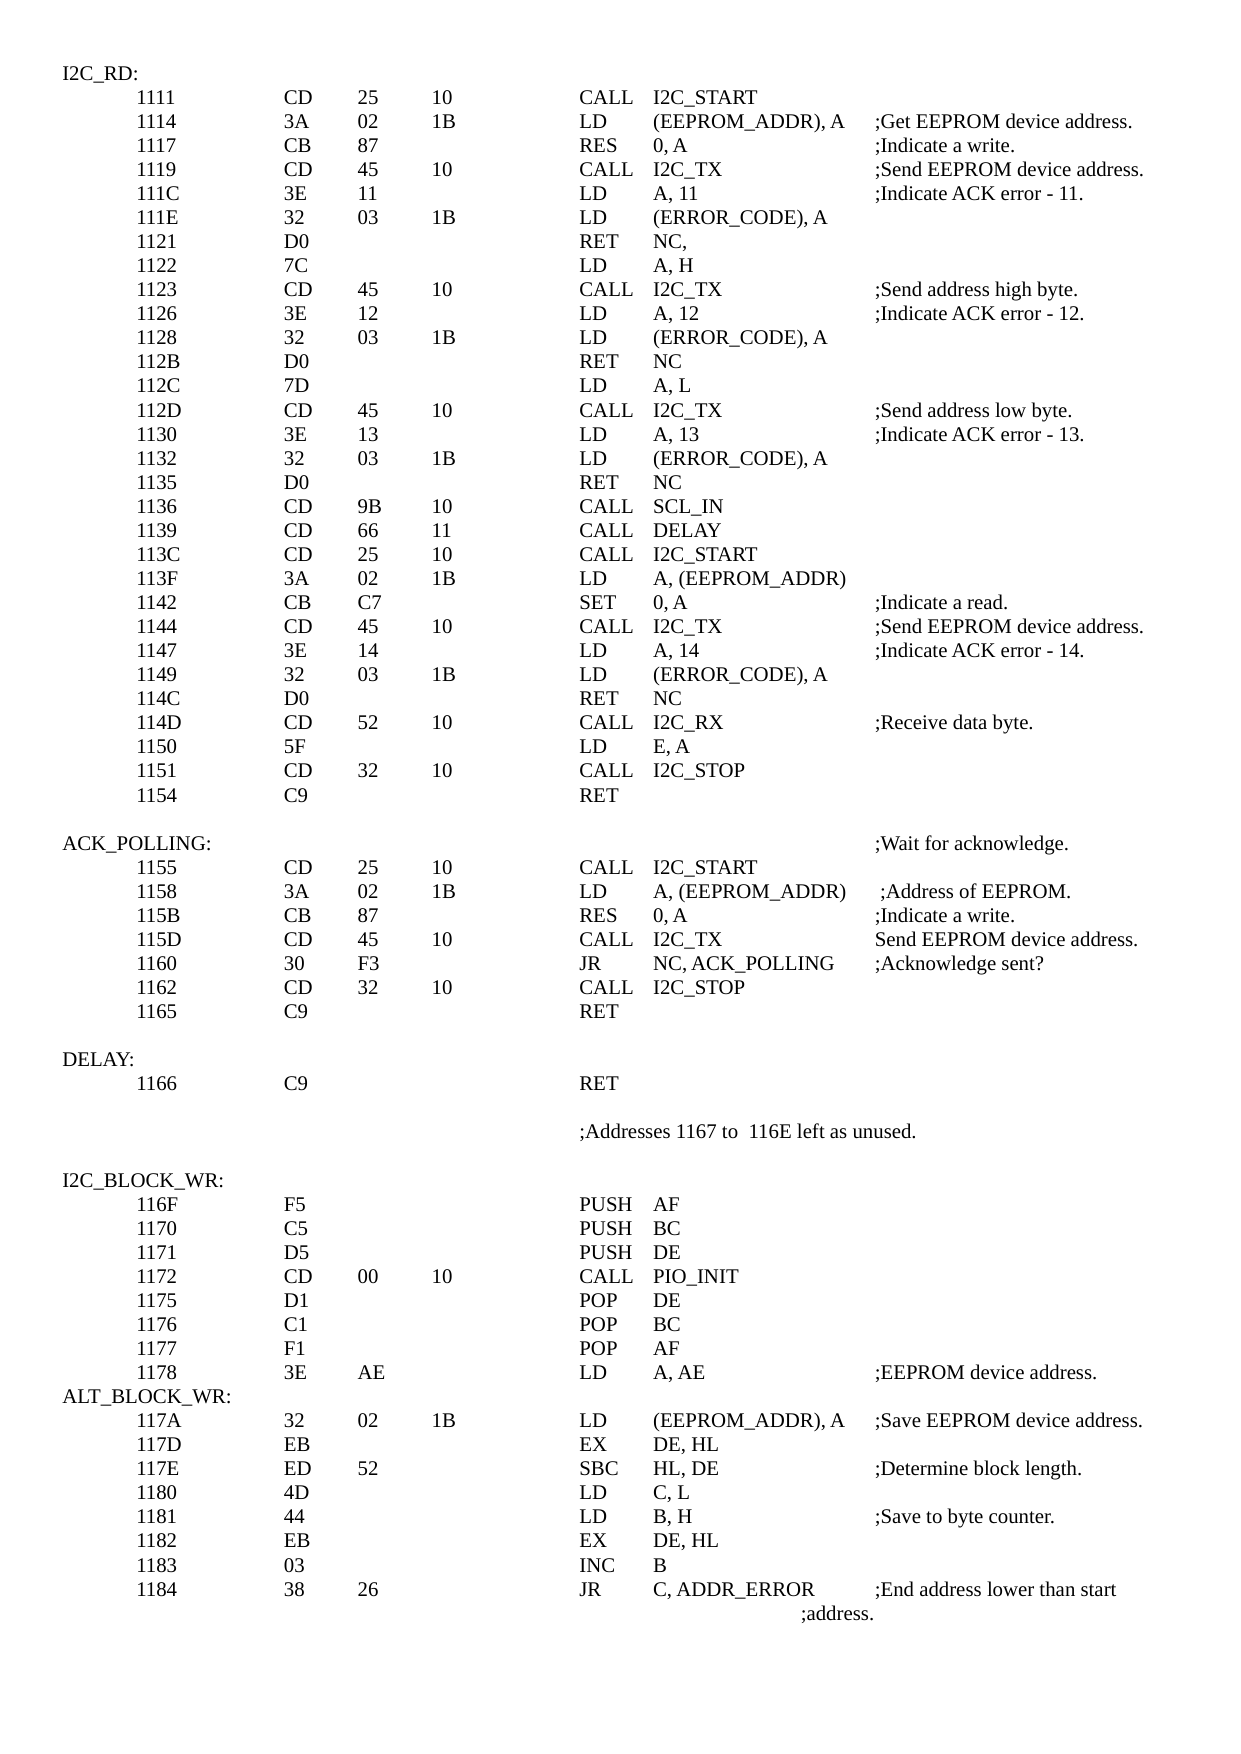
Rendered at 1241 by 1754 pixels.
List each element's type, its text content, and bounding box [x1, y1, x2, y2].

text 1147 3E 14 LD A, 14 ;Indicate ACK error - 14. [62, 638, 1174, 662]
text 1158 3A 02 1B LD A, (EEPROM_ADDR) ;Address of EEPROM. [62, 879, 1174, 903]
text 115B CB 87 RES 0, A ;Indicate a write. [62, 903, 1174, 927]
text 1119 CD 45 10 CALL I2C_TX ;Send EEPROM device address. [62, 157, 1174, 181]
text 1170 C5 PUSH BC [62, 1216, 1174, 1240]
text 1150 5F LD E, A [62, 734, 1174, 758]
text 113C CD 25 10 CALL I2C_START [62, 542, 1174, 566]
text 1171 D5 PUSH DE [62, 1240, 1174, 1264]
text 1142 CB C7 SET 0, A ;Indicate a read. [62, 590, 1174, 614]
text 114C D0 RET NC [62, 686, 1174, 710]
text 1114 3A 02 1B LD (EEPROM_ADDR), A ;Get EEPROM device address. [62, 109, 1174, 133]
text ACK_POLLING: ;Wait for acknowledge. [62, 831, 1174, 855]
text 114D CD 52 10 CALL I2C_RX ;Receive data byte. [62, 710, 1174, 734]
text 1172 CD 00 10 CALL PIO_INIT [62, 1264, 1174, 1288]
text 1182 EB EX DE, HL [62, 1528, 1174, 1552]
text 1128 32 03 1B LD (ERROR_CODE), A [62, 325, 1174, 349]
text 112C 7D LD A, L [62, 373, 1174, 397]
text 1160 30 F3 JR NC, ACK_POLLING ;Acknowledge sent? [62, 951, 1174, 975]
text 1165 C9 RET [62, 999, 1174, 1023]
text 1130 3E 13 LD A, 13 ;Indicate ACK error - 13. [62, 422, 1174, 446]
text 1139 CD 66 11 CALL DELAY [62, 518, 1174, 542]
text 1111 CD 25 10 CALL I2C_START [62, 85, 1174, 109]
text 1162 CD 32 10 CALL I2C_STOP [62, 975, 1174, 999]
text 1126 3E 12 LD A, 12 ;Indicate ACK error - 12. [62, 301, 1174, 325]
text 117E ED 52 SBC HL, DE ;Determine block length. [62, 1456, 1174, 1480]
text 1117 CB 87 RES 0, A ;Indicate a write. [62, 133, 1174, 157]
text I2C_BLOCK_WR: [62, 1167, 1174, 1192]
text 1175 D1 POP DE [62, 1288, 1174, 1312]
text 1132 32 03 1B LD (ERROR_CODE), A [62, 446, 1174, 470]
text ALT_BLOCK_WR: [62, 1384, 1174, 1408]
text 117D EB EX DE, HL [62, 1432, 1174, 1456]
text 1181 44 LD B, H ;Save to byte counter. [62, 1504, 1174, 1528]
text 1151 CD 32 10 CALL I2C_STOP [62, 758, 1174, 782]
text DELAY: [62, 1047, 1174, 1071]
text 115D CD 45 10 CALL I2C_TX Send EEPROM device address. [62, 927, 1174, 951]
text 1180 4D LD C, L [62, 1480, 1174, 1504]
text 1144 CD 45 10 CALL I2C_TX ;Send EEPROM device address. [62, 614, 1174, 638]
text 116F F5 PUSH AF [62, 1192, 1174, 1216]
text 1123 CD 45 10 CALL I2C_TX ;Send address high byte. [62, 277, 1174, 301]
text 1183 03 INC B [62, 1552, 1174, 1577]
text 117A 32 02 1B LD (EEPROM_ADDR), A ;Save EEPROM device address. [62, 1408, 1174, 1432]
text 111E 32 03 1B LD (ERROR_CODE), A [62, 205, 1174, 229]
text 1135 D0 RET NC [62, 470, 1174, 494]
text 1122 7C LD A, H [62, 253, 1174, 277]
text 1177 F1 POP AF [62, 1336, 1174, 1360]
text 111C 3E 11 LD A, 11 ;Indicate ACK error - 11. [62, 181, 1174, 205]
text I2C_RD: [62, 61, 1174, 85]
text 1121 D0 RET NC, [62, 229, 1174, 253]
text 113F 3A 02 1B LD A, (EEPROM_ADDR) [62, 566, 1174, 590]
text 1136 CD 9B 10 CALL SCL_IN [62, 494, 1174, 518]
text 1178 3E AE LD A, AE ;EEPROM device address. [62, 1360, 1174, 1384]
text 112D CD 45 10 CALL I2C_TX ;Send address low byte. [62, 397, 1174, 422]
text 1176 C1 POP BC [62, 1312, 1174, 1336]
text 1166 C9 RET [62, 1071, 1174, 1095]
text 1155 CD 25 10 CALL I2C_START [62, 855, 1174, 879]
text 112B D0 RET NC [62, 349, 1174, 373]
text 1154 C9 RET [62, 782, 1174, 807]
text 1184 38 26 JR C, ADDR_ERROR ;End address lower than start ;address. [62, 1577, 1174, 1625]
text ;Addresses 1167 to 116E left as unused. [62, 1119, 1174, 1143]
text 1149 32 03 1B LD (ERROR_CODE), A [62, 662, 1174, 686]
